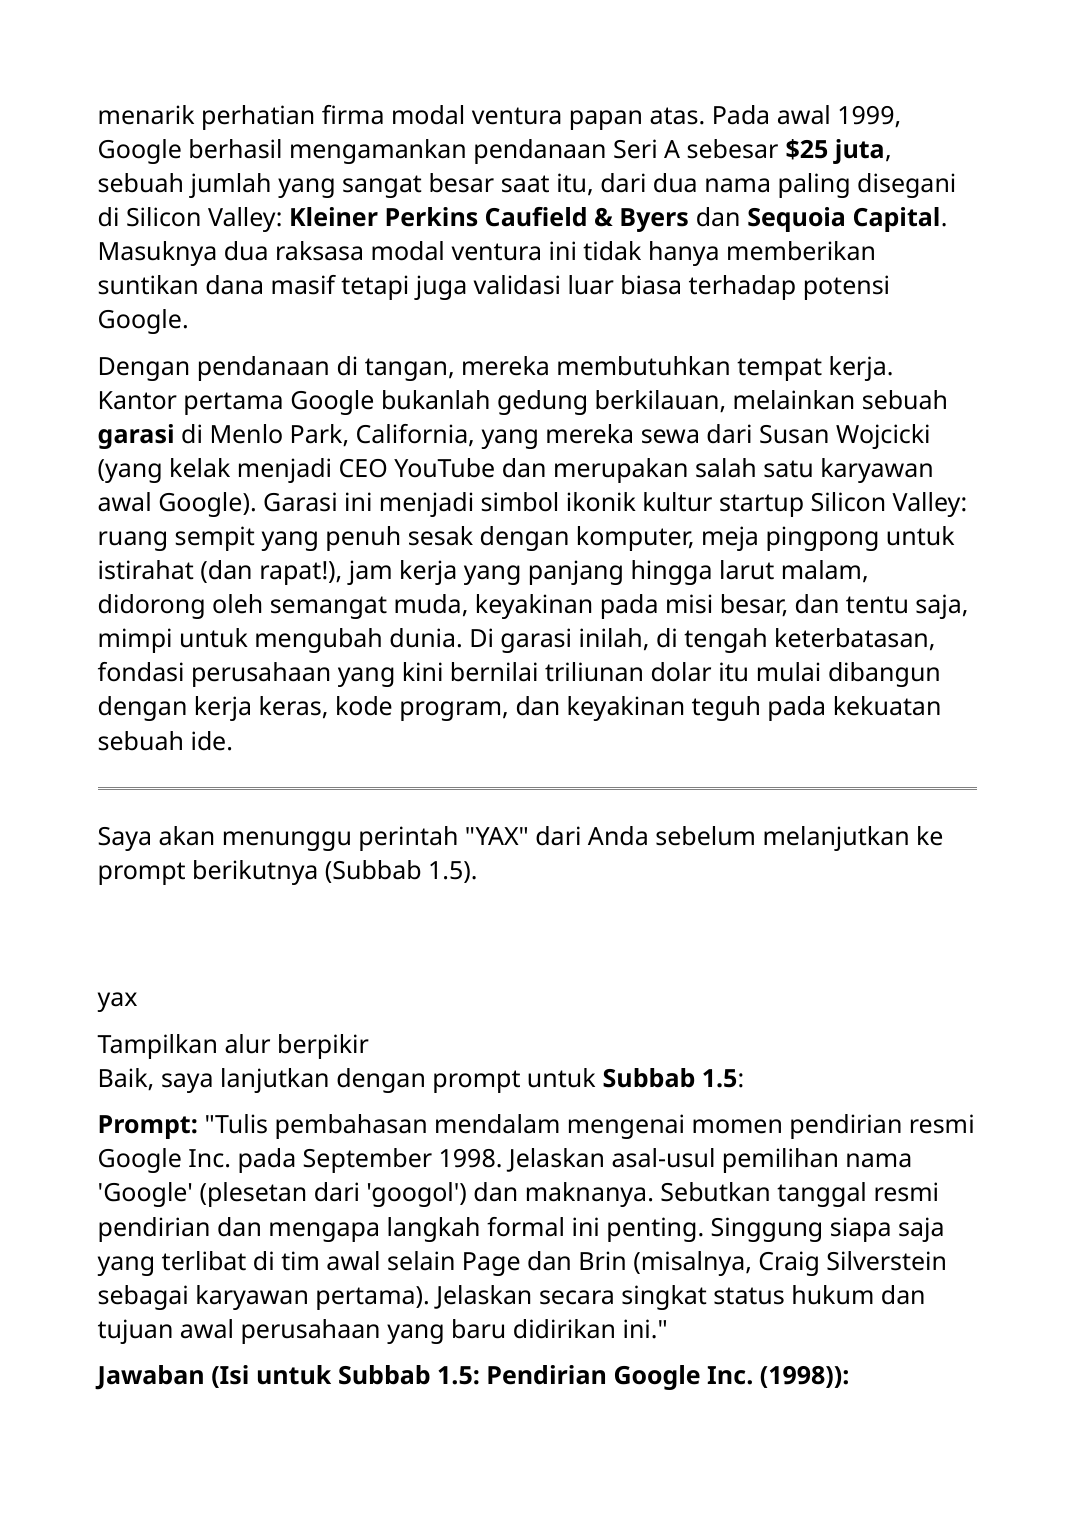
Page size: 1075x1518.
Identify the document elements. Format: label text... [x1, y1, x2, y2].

text Prompt: "Tulis pembahasan mendalam mengenai momen pendirian resmi Google Inc. pada September 1998. Jelaskan asal-usul pemilihan nama 'Google' (plesetan dari 'googol') dan maknanya. Sebutkan tanggal resmi pendirian dan mengapa langkah formal ini penting. Singgung siapa saja yang terlibat di tim awal selain Page dan Brin (misalnya, Craig Silverstein sebagai karyawan pertama). Jelaskan secara singkat status hukum dan tujuan awal perusahaan yang baru didirikan ini." [97, 1107, 977, 1345]
text Dengan pendanaan di tangan, mereka membutuhkan tempat kerja. Kantor pertama Google bukanlah gedung berkilauan, melainkan sebuah garasi di Menlo Park, California, yang mereka sewa dari Susan Wojcicki (yang kelak menjadi CEO YouTube dan merupakan salah satu karyawan awal Google). Garasi ini menjadi simbol ikonik kultur startup Silicon Valley: ruang sempit yang penuh sesak dengan komputer, meja pingpong untuk istirahat (dan rapat!), jam kerja yang panjang hingga larut malam, didorong oleh semangat muda, keyakinan pada misi besar, dan tentu saja, mimpi untuk mengubah dunia. Di garasi inilah, di tengah keterbatasan, fondasi perusahaan yang kini bernilai triliunan dolar itu mulai dibangun dengan kerja keras, kode program, dan keyakinan teguh pada kekuatan sebuah ide. [97, 348, 977, 757]
text Baik, saya lanjutkan dengan prompt untuk Subbab 1.5: [97, 1060, 977, 1094]
text Jawaban (Isi untuk Subbab 1.5: Pendirian Google Inc. (1998)): [97, 1358, 977, 1392]
text Saya akan menunggu perintah "YAX" dari Anda sebelum melanjutkan ke prompt berikutnya (Subbab 1.5). [97, 818, 977, 887]
text Tampilkan alur berpikir [97, 1026, 977, 1060]
text menarik perhatian firma modal ventura papan atas. Pada awal 1999, Google berhasil mengamankan pendanaan Seri A sebesar $25 juta, sebuah jumlah yang sangat besar saat itu, dari dua nama paling disegani di Silicon Valley: Kleiner Perkins Caufield & Byers dan Sequoia Capital. Masuknya dua raksasa modal ventura ini tidak hanya memberikan suntikan dana masif tetapi juga validasi luar biasa terhadap potensi Google. [97, 97, 977, 336]
text yax [97, 980, 977, 1014]
